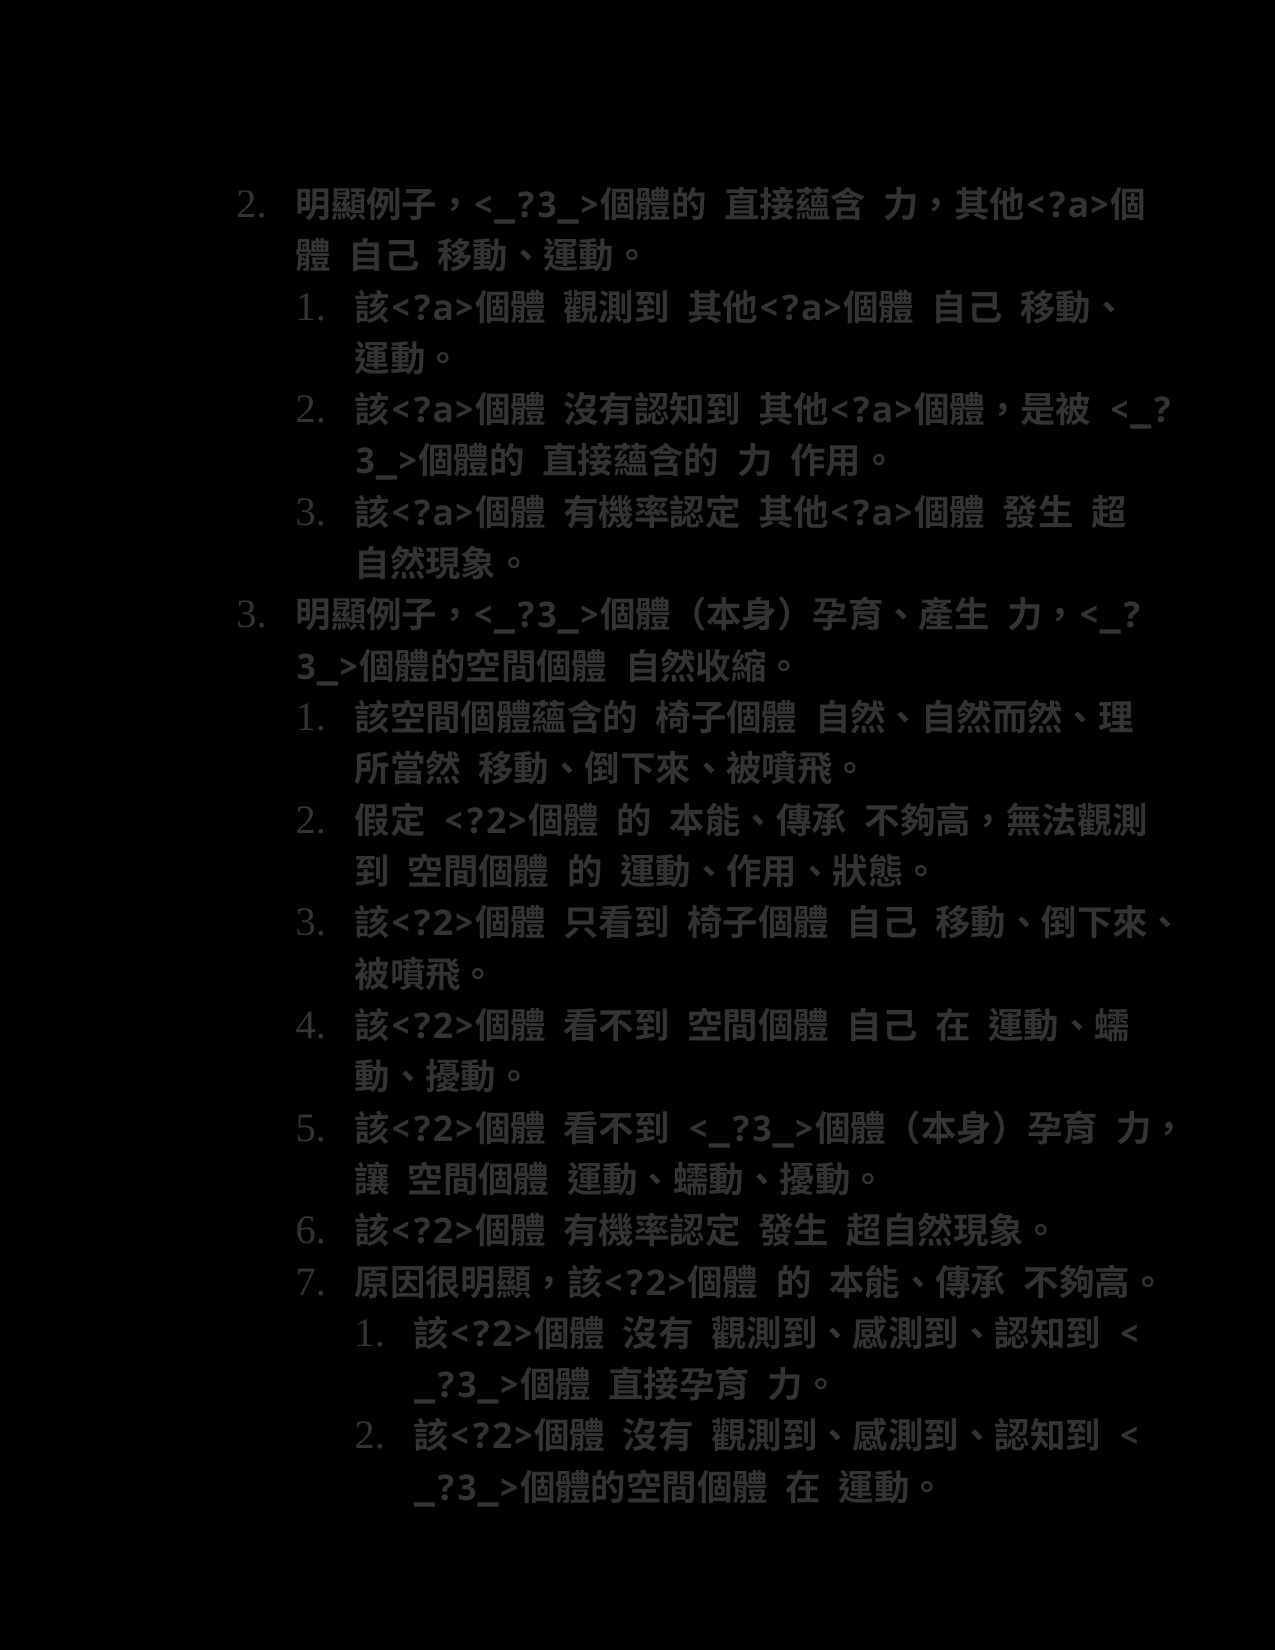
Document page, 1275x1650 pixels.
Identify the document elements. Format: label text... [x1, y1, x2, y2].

list 該<?2>個體 沒有 觀測到、感測到、認知到 <_?3_>個體的空間個體 在 運動。 [354, 1408, 1157, 1511]
list 明顯例子，<_?3_>個體（本身）孕育、產生 力，<_?3_>個體的空間個體 自然收縮。 [236, 587, 1157, 689]
list 該<?2>個體 看不到 <_?3_>個體（本身）孕育 力，讓 空間個體 運動、蠕動、擾動。 [295, 1100, 1157, 1202]
list 該<?a>個體 觀測到 其他<?a>個體 自己 移動、運動。 [295, 279, 1157, 382]
list 該空間個體蘊含的 椅子個體 自然、自然而然、理所當然 移動、倒下來、被噴飛。 [295, 689, 1157, 792]
list 明顯例子，<_?3_>個體的 直接蘊含 力，其他<?a>個體 自己 移動、運動。 [236, 176, 1157, 279]
list 該<?2>個體 只看到 椅子個體 自己 移動、倒下來、被噴飛。 [295, 895, 1157, 997]
list 假定 <?2>個體 的 本能、傳承 不夠高，無法觀測到 空間個體 的 運動、作用、狀態。 [295, 792, 1157, 895]
list 該<?2>個體 沒有 觀測到、感測到、認知到 <_?3_>個體 直接孕育 力。 [354, 1305, 1157, 1408]
list 該<?2>個體 看不到 空間個體 自己 在 運動、蠕動、擾動。 [295, 997, 1157, 1100]
list 該<?a>個體 沒有認知到 其他<?a>個體，是被 <_?3_>個體的 直接蘊含的 力 作用。 [295, 382, 1157, 484]
list 該<?2>個體 有機率認定 發生 超自然現象。 [295, 1202, 1157, 1254]
list 原因很明顯，該<?2>個體 的 本能、傳承 不夠高。 [295, 1254, 1157, 1305]
list 該<?a>個體 有機率認定 其他<?a>個體 發生 超自然現象。 [295, 484, 1157, 587]
